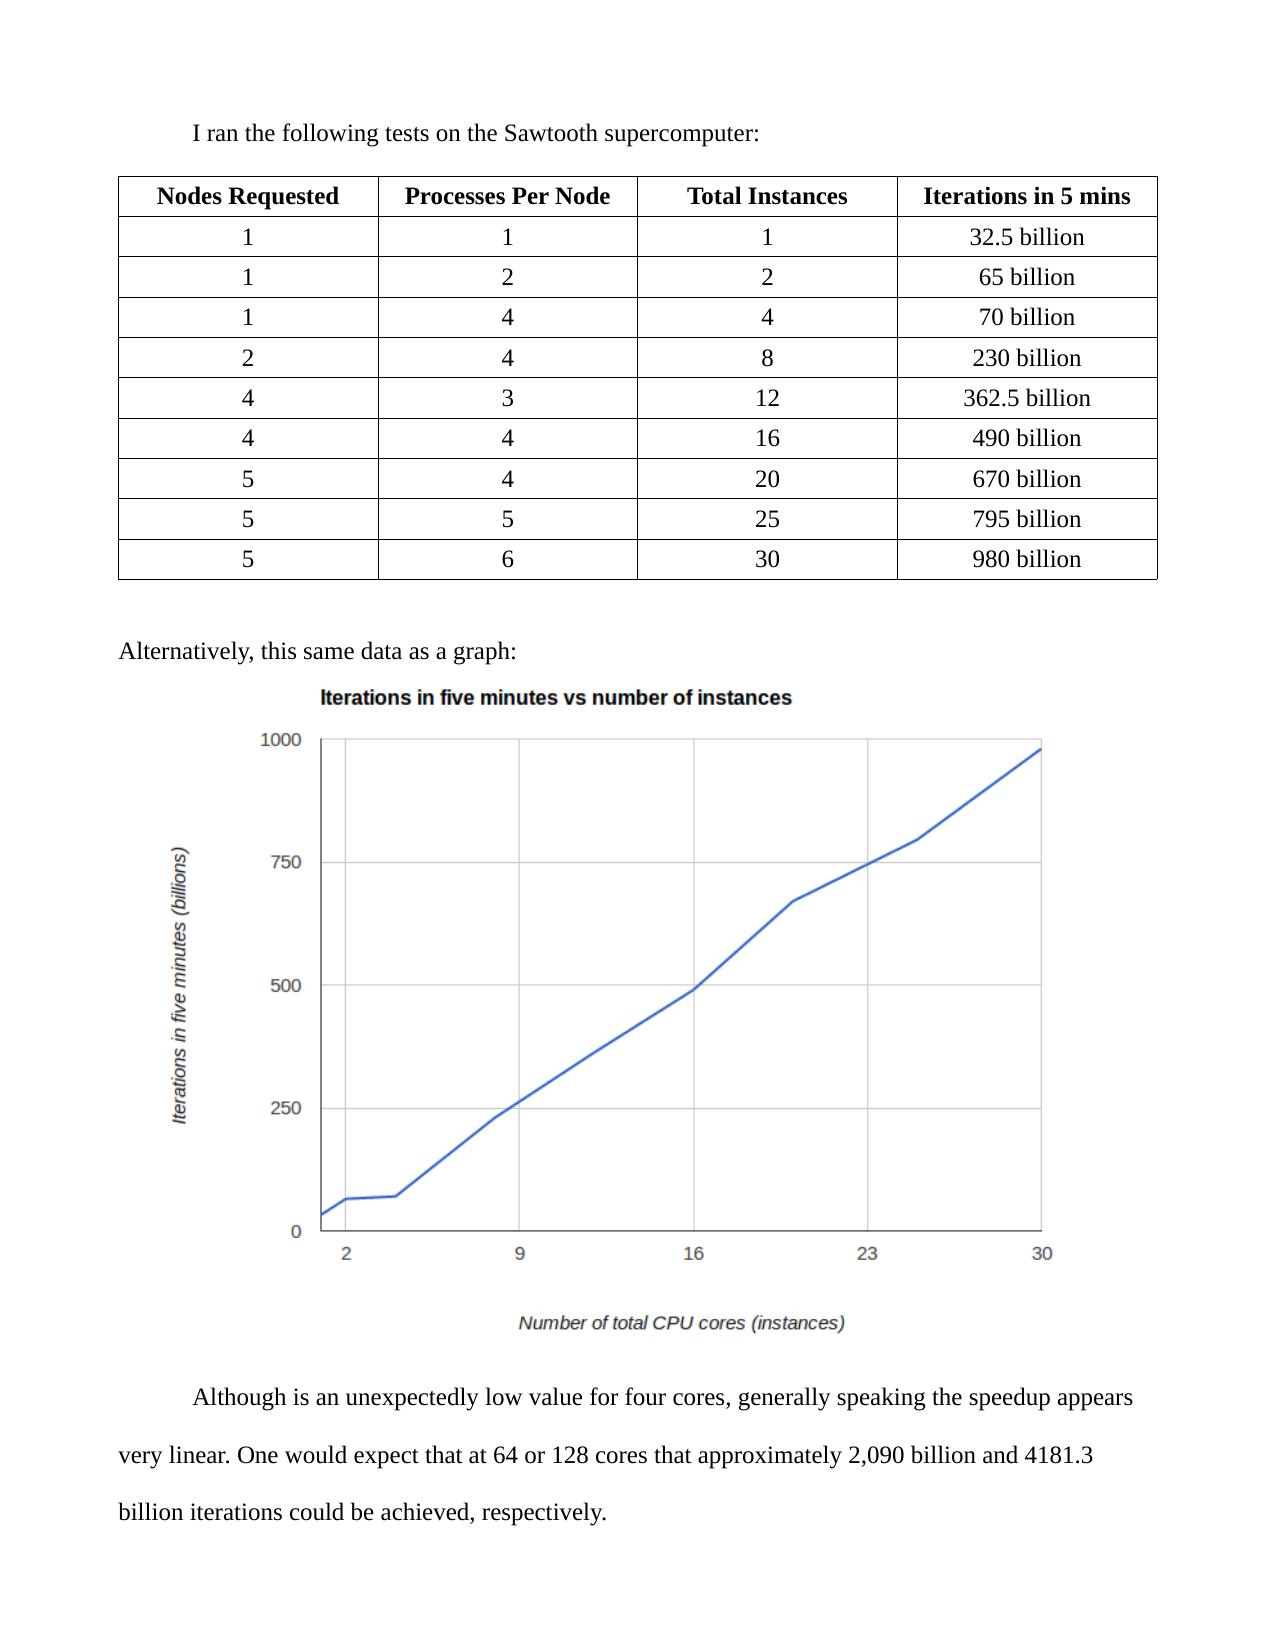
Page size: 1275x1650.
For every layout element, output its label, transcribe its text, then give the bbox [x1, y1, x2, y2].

table_cell 4 [119, 378, 378, 417]
table_cell 1 [638, 217, 897, 256]
table_cell 1 [379, 217, 637, 256]
table_cell 670 billion [898, 459, 1157, 498]
table_cell 5 [119, 459, 378, 498]
table_header Iterations in 5 mins [898, 177, 1157, 216]
table_cell 25 [638, 499, 897, 538]
table_cell 70 billion [898, 298, 1157, 337]
text Although is an unexpectedly low value for four cores, generally speaking the speedup appears very linear. One would expect that at 64 or 128 cores that approximately 2,090 billion and 4181.3 billion iterations could be achieved, respectively. [118, 694, 1157, 1526]
table_cell 20 [638, 459, 897, 498]
table_cell 490 billion [898, 419, 1157, 458]
table_cell 5 [379, 499, 637, 538]
table_cell 4 [379, 459, 637, 498]
table_cell 362.5 billion [898, 378, 1157, 417]
table_cell 2 [638, 257, 897, 297]
table_header Nodes Requested [119, 177, 378, 216]
table_cell 5 [119, 499, 378, 538]
picture [152, 666, 1073, 1354]
table_header Processes Per Node [379, 177, 637, 216]
table_cell 30 [638, 540, 897, 579]
table_cell 1 [119, 298, 378, 337]
table_cell 4 [379, 338, 637, 377]
table_cell 12 [638, 378, 897, 417]
text I ran the following tests on the Sawtooth supercomputer: [118, 118, 1157, 147]
text Alternatively, this same data as a graph: [118, 636, 1157, 665]
table_cell 8 [638, 338, 897, 377]
table_cell 980 billion [898, 540, 1157, 579]
table_cell 1 [119, 257, 378, 297]
table_cell 4 [379, 298, 637, 337]
table_cell 5 [119, 540, 378, 579]
table_cell 230 billion [898, 338, 1157, 377]
table_cell 32.5 billion [898, 217, 1157, 256]
table_cell 2 [379, 257, 637, 297]
table_cell 6 [379, 540, 637, 579]
table_cell 4 [379, 419, 637, 458]
table_header Total Instances [638, 177, 897, 216]
table_cell 795 billion [898, 499, 1157, 538]
table_cell 3 [379, 378, 637, 417]
table_cell 4 [119, 419, 378, 458]
table_cell 1 [119, 217, 378, 256]
table_cell 16 [638, 419, 897, 458]
table_cell 4 [638, 298, 897, 337]
table_cell 65 billion [898, 257, 1157, 297]
table_cell 2 [119, 338, 378, 377]
